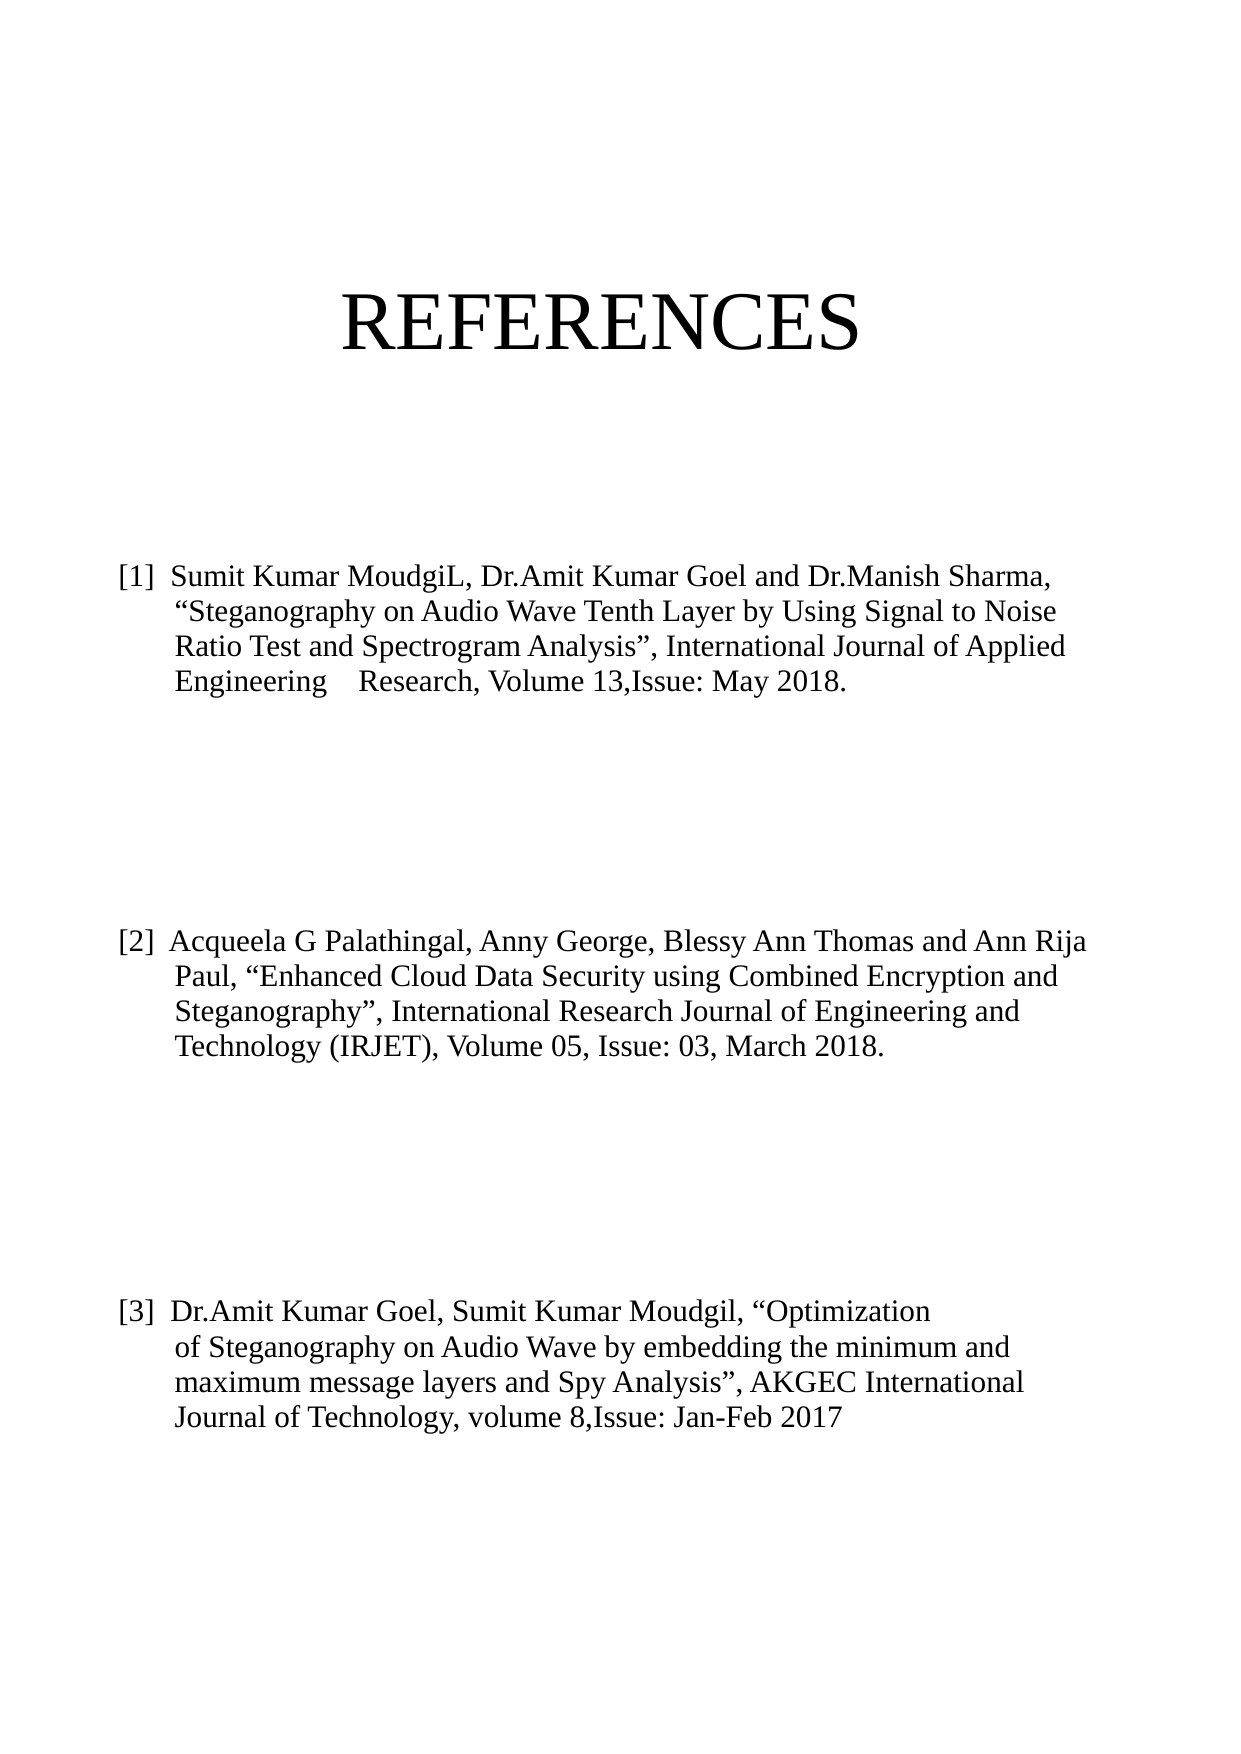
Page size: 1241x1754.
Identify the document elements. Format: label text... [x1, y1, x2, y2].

title [2] Acqueela G Palathingal, Anny George, Blessy Ann Thomas and Ann Rija Paul, “Enhanced Cloud Data Security using Combined Encryption and Steganography”, International Research Journal of Engineering and Technology (IRJET), Volume 05, Issue: 03, March 2018. [118, 924, 1122, 1063]
title [1] Sumit Kumar MoudgiL, Dr.Amit Kumar Goel and Dr.Manish Sharma, “Steganography on Audio Wave Tenth Layer by Using Signal to Noise Ratio Test and Spectrogram Analysis”, International Journal of Applied Engineering Research, Volume 13,Issue: May 2018. [118, 559, 1122, 698]
text REFERENCES [118, 271, 1122, 367]
title [3] Dr.Amit Kumar Goel, Sumit Kumar Moudgil, “Optimization of Steganography on Audio Wave by embedding the minimum and maximum message layers and Spy Analysis”, AKGEC International Journal of Technology, volume 8,Issue: Jan-Feb 2017 [118, 1288, 1122, 1434]
